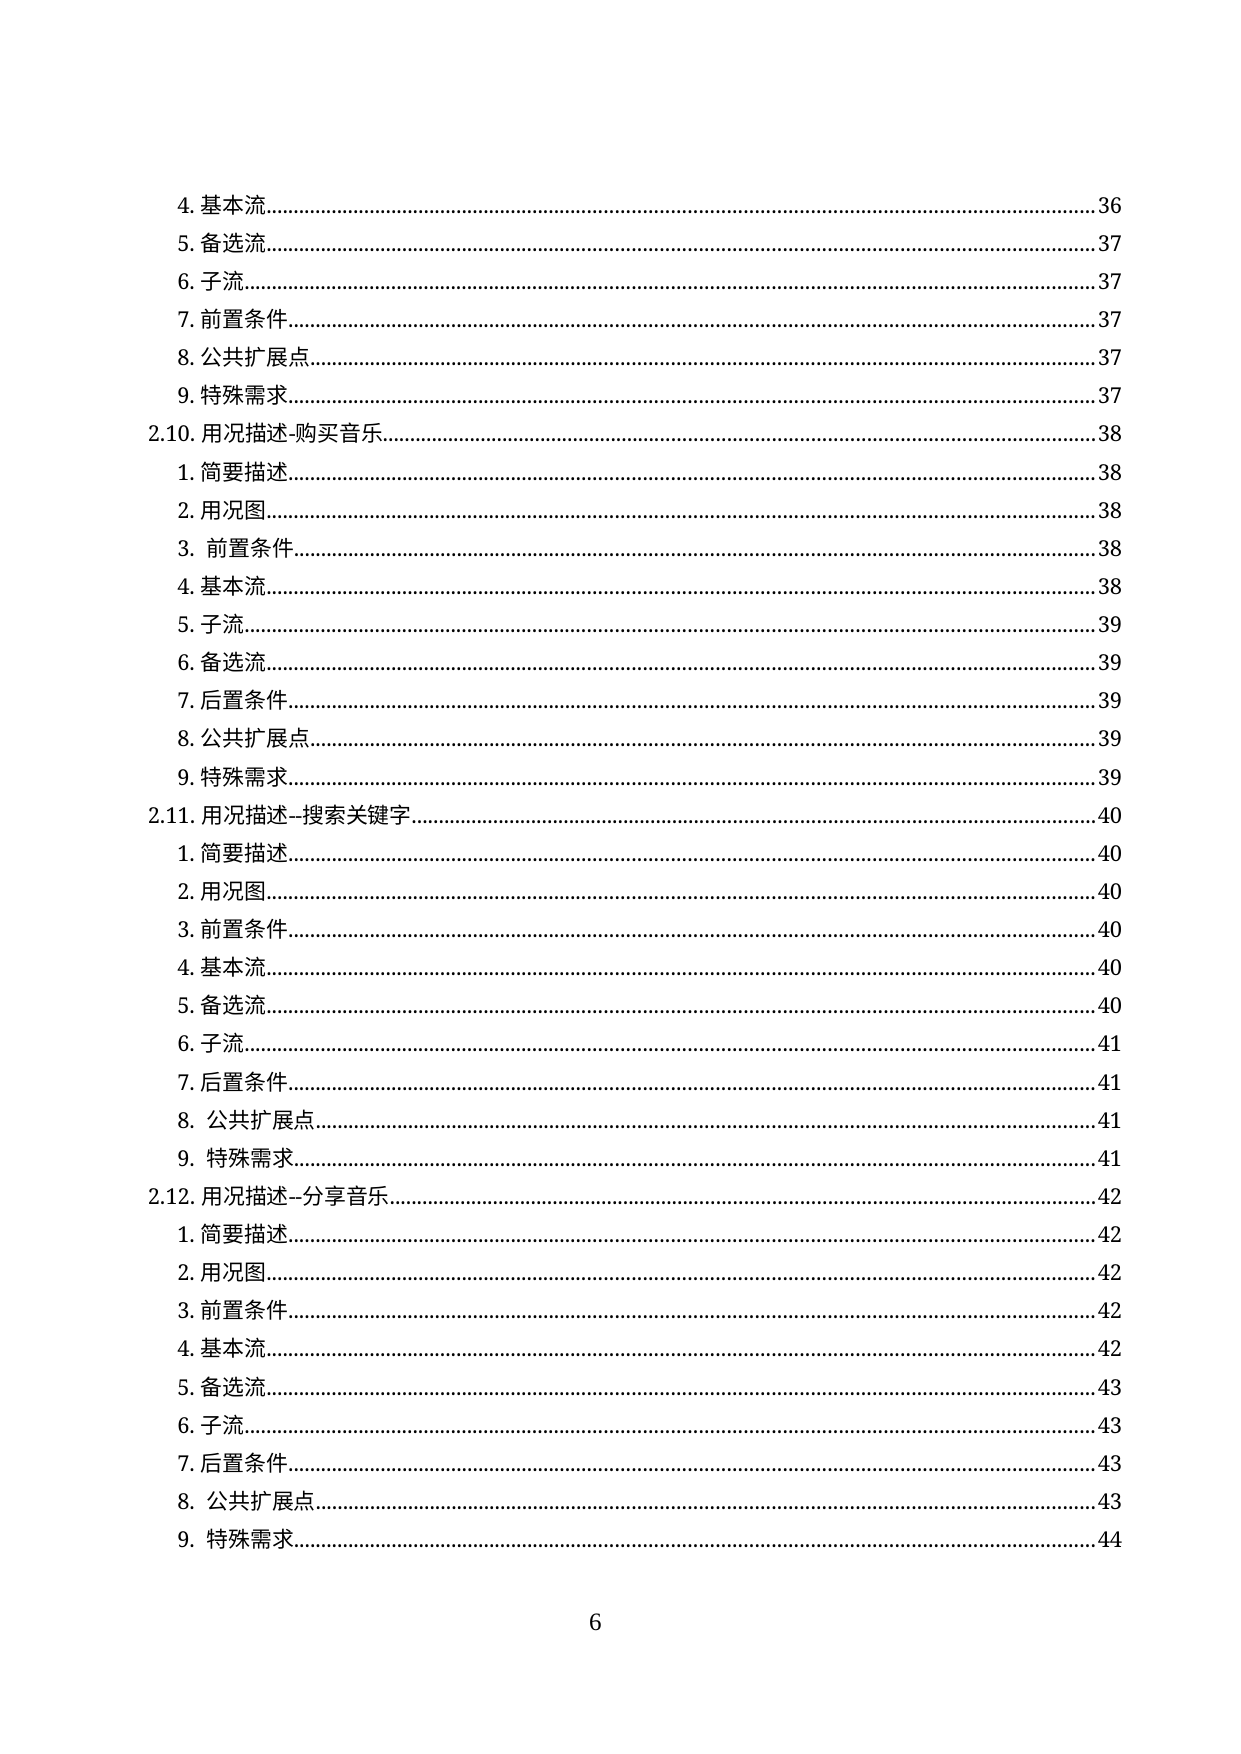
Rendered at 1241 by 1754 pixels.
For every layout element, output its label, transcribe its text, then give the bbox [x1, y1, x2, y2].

text 6. 子流 43 [177, 1408, 1122, 1439]
text 3. 前置条件 42 [177, 1293, 1122, 1325]
text 1. 简要描述 40 [177, 836, 1122, 867]
text 2.11. 用况描述--搜索关键字 40 [148, 798, 1122, 829]
text 4. 基本流 36 [177, 188, 1122, 219]
text 5. 备选流 37 [177, 226, 1122, 257]
text 9. 特殊需求 39 [177, 759, 1122, 791]
text 3. 前置条件 38 [177, 531, 1122, 562]
text 9. 特殊需求 41 [177, 1141, 1122, 1172]
text 8. 公共扩展点 43 [177, 1484, 1122, 1516]
text 1. 简要描述 38 [177, 454, 1122, 486]
text 7. 后置条件 41 [177, 1064, 1122, 1096]
text 7. 前置条件 37 [177, 302, 1122, 334]
text 2.10. 用况描述-购买音乐 38 [148, 416, 1122, 448]
text 4. 基本流 38 [177, 569, 1122, 601]
text 8. 公共扩展点 41 [177, 1103, 1122, 1134]
text 6. 子流 37 [177, 264, 1122, 296]
text 1. 简要描述 42 [177, 1217, 1122, 1249]
text 4. 基本流 42 [177, 1331, 1122, 1363]
text 2. 用况图 38 [177, 493, 1122, 524]
text 4. 基本流 40 [177, 950, 1122, 982]
text 5. 子流 39 [177, 607, 1122, 639]
text 6. 备选流 39 [177, 645, 1122, 677]
text 5. 备选流 43 [177, 1369, 1122, 1401]
text 2. 用况图 40 [177, 874, 1122, 906]
text 2.12. 用况描述--分享音乐 42 [148, 1179, 1122, 1211]
text 9. 特殊需求 44 [177, 1522, 1122, 1554]
text 9. 特殊需求 37 [177, 378, 1122, 410]
text 7. 后置条件 39 [177, 683, 1122, 715]
text 3. 前置条件 40 [177, 912, 1122, 944]
text 5. 备选流 40 [177, 988, 1122, 1020]
text 7. 后置条件 43 [177, 1446, 1122, 1477]
text 8. 公共扩展点 37 [177, 340, 1122, 372]
text 6. 子流 41 [177, 1026, 1122, 1058]
text 2. 用况图 42 [177, 1255, 1122, 1287]
text 8. 公共扩展点 39 [177, 721, 1122, 753]
